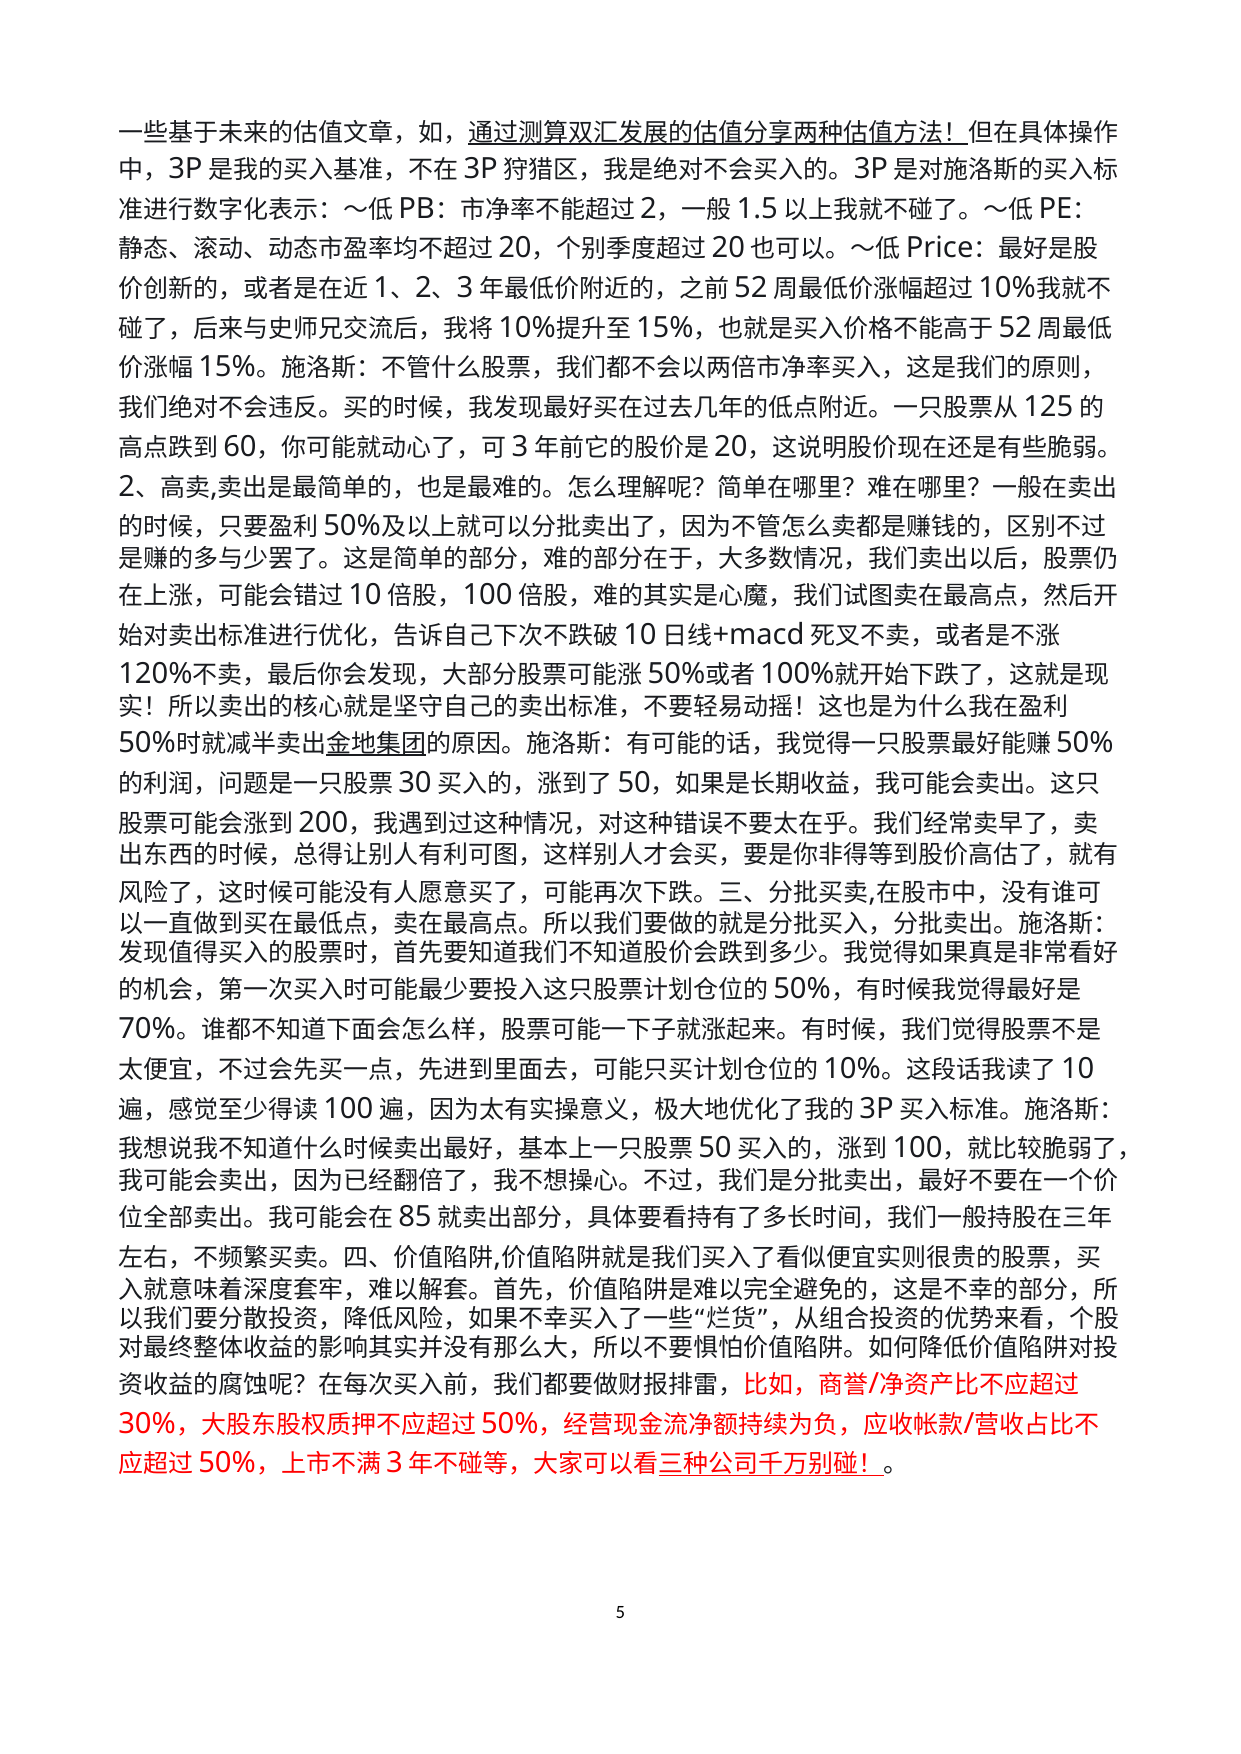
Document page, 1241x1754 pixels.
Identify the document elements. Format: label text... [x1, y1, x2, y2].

text 施洛斯创造了49年年化20%（税后15.3%）的收益，远高于同期标准普尔500（年化9%）。他是怎么做到的？他成功的秘诀是什么？我总结下来就12个字：自知之明、贱买贵卖、分散分批。一、自知之明。99%的人都是普通人，都有自己的能力圈，但在投资的时候，大部分人都忘了我们是普通人这个“事实”，我们总以为自己就是那个能在股市中赚到钱的人，偶尔猜测对了方向就觉得自己有预测能力，偶尔买到涨停板了，就认为自己特别牛逼，偶尔买到了十倍股就觉得自己是股神了，然而，最终时间会告诉我们，尘归尘，土归土，GAME OVER!施洛斯之所以成为超级投资者，不是因为他的智商有多高，他的背景有多好，而是他从一开始就认清了他是普通人这个事实，放弃了“市梦率”的念想。施洛斯：我们的投资方法是比较股票的市场价格和我们的估值。我们买股票不预测它将来会怎样，我们在预测方面不是很在行。要预测公司的未来，你需要对公司了解得非常透彻，需要调研竞争对手、供应商，我们不想这么做。我们就是个小小作坊，所以我们研究数字。我看到一些人说：“低估买茅台，赚一倍就卖，不是真正的价值投资，是价值投资的低配版”！其实有这样言论的人是很危险的！什么是价值投资？贱买贵卖就是价值投资的本质！格雷厄姆/施洛斯的“低估”，费雪/巴菲特的“成长”都属于价值投资的范畴，都是通向财富自由的正道！价值投资就好比一颗树，有各种枝丫，只要方向对了，终会结出果子，施洛斯将“低估”做到了极致，成功是必然的！没有常识就放弃投资股票吧！施洛斯：格雷厄姆的方法就是有一点，这个方法能赚钱，但是赚的不是大钱，股票翻倍以后就卖了。格雷厄姆的目的是把资金翻倍，这就知足了。就算格雷厄姆在21元买入了施乐公司，我可以保证他会在50元卖出，根本不理会它以后能涨到2000元。我们就是普通人，如果投资组合能在3-5年内翻倍，就已经极好了，100万变1个亿仅需33年！我们要做的是三年一倍而不是一年三倍！我的投资目标是33年赚1个亿!二、贱买贵卖。投资的本质就是低买高卖，但何为低，何为高？1、低买,施洛斯：从根本上说，我们追求的是下跌保护，也就是不亏钱！股价为10元，每股净资产有15元，这样的股票很安全。以净资产作为衡量标准，可以回避下跌风险，不至于遭受太大的损失。我们过去寻找股价为净资产一半的公司，要是没有，我们就找股价是净资产三分之二的。现在我们找的是股价等于净资产的。不过除非是特殊情况或者有经济特权，我们几乎不会以高于资产价值的价格买入股票。施洛斯提供给我们的是一种思维，即，贱买贵卖，这个要深入骨髓！很多人都会质疑施洛斯的买入标准净营运资产估值，认为不适合中国市场，实则不然，煤炭、钢铁、建筑这些大家看不上的行业股票，去年到今年，不少个股（如，开滦股份、新钢股份、中国电建）已经实现翻倍，并不比贵州茅台逊色！其实，每个行业都有高光时刻，超级投资者卡雷特老爷子在其《专业投机技艺》中也提到，不要对行业存在偏见。很多人会说现在市净率低于2的股票基本上没了，但事实是什么？如果你仔细翻看券商行业软件，52个行业，一个行业一个行业地翻，自然会找到狩猎目标，翻石头是基本功！【3P股票集中营】20210912-可选低估值股票名单及简要分析！施洛斯：总的来说，我们就是寻找低估的股票。我们从头到尾地翻看标普手册。评估个股是低估还是高估，取决于你的基准，施洛斯和巴菲特的评估方法完全不一样，施洛斯是基于“净资产”，也就是基于历史来做估值；而巴菲特是基于“盈利”，也就是预估未来来做估值。施洛斯：盈利当然重要，问题是，首先，盈利不稳定。其次，就算你把盈利预测得很准，别人给的市盈率可能会发生变化。一家公司因为每股盈利是31美分，没达到35美分的预期，股价在一天之内就从25美元跌到20美元，看到这种情况，我总是觉得好笑。通过未来来做估值，风险很大，虽然我会写一些基于未来的估值文章，如，通过测算双汇发展的估值分享两种估值方法！但在具体操作中，3P是我的买入基准，不在3P狩猎区，我是绝对不会买入的。3P是对施洛斯的买入标准进行数字化表示：～低PB：市净率不能超过2，一般1.5以上我就不碰了。～低PE：静态、滚动、动态市盈率均不超过20，个别季度超过20也可以。～低Price：最好是股价创新的，或者是在近1、2、3年最低价附近的，之前52周最低价涨幅超过10%我就不碰了，后来与史师兄交流后，我将10%提升至15%，也就是买入价格不能高于52周最低价涨幅15%。施洛斯：不管什么股票，我们都不会以两倍市净率买入，这是我们的原则，我们绝对不会违反。买的时候，我发现最好买在过去几年的低点附近。一只股票从125的高点跌到60，你可能就动心了，可3年前它的股价是20，这说明股价现在还是有些脆弱。2、高卖,卖出是最简单的，也是最难的。怎么理解呢？简单在哪里？难在哪里？一般在卖出的时候，只要盈利50%及以上就可以分批卖出了，因为不管怎么卖都是赚钱的，区别不过是赚的多与少罢了。这是简单的部分，难的部分在于，大多数情况，我们卖出以后，股票仍在上涨，可能会错过10倍股，100倍股，难的其实是心魔，我们试图卖在最高点，然后开始对卖出标准进行优化，告诉自己下次不跌破10日线+macd死叉不卖，或者是不涨120%不卖，最后你会发现，大部分股票可能涨50%或者100%就开始下跌了，这就是现实！所以卖出的核心就是坚守自己的卖出标准，不要轻易动摇！这也是为什么我在盈利50%时就减半卖出金地集团的原因。施洛斯：有可能的话，我觉得一只股票最好能赚50%的利润，问题是一只股票30买入的，涨到了50，如果是长期收益，我可能会卖出。这只股票可能会涨到200，我遇到过这种情况，对这种错误不要太在乎。我们经常卖早了，卖出东西的时候，总得让别人有利可图，这样别人才会买，要是你非得等到股价高估了，就有风险了，这时候可能没有人愿意买了，可能再次下跌。三、分批买卖,在股市中，没有谁可以一直做到买在最低点，卖在最高点。所以我们要做的就是分批买入，分批卖出。施洛斯：发现值得买入的股票时，首先要知道我们不知道股价会跌到多少。我觉得如果真是非常看好的机会，第一次买入时可能最少要投入这只股票计划仓位的50%，有时候我觉得最好是70%。谁都不知道下面会怎么样，股票可能一下子就涨起来。有时候，我们觉得股票不是太便宜，不过会先买一点，先进到里面去，可能只买计划仓位的10%。这段话我读了10遍，感觉至少得读100遍，因为太有实操意义，极大地优化了我的3P买入标准。施洛斯：我想说我不知道什么时候卖出最好，基本上一只股票50买入的，涨到100，就比较脆弱了，我可能会卖出，因为已经翻倍了，我不想操心。不过，我们是分批卖出，最好不要在一个价位全部卖出。我可能会在85就卖出部分，具体要看持有了多长时间，我们一般持股在三年左右，不频繁买卖。四、价值陷阱,价值陷阱就是我们买入了看似便宜实则很贵的股票，买入就意味着深度套牢，难以解套。首先，价值陷阱是难以完全避免的，这是不幸的部分，所以我们要分散投资，降低风险，如果不幸买入了一些“烂货”，从组合投资的优势来看，个股对最终整体收益的影响其实并没有那么大，所以不要惧怕价值陷阱。如何降低价值陷阱对投资收益的腐蚀呢？在每次买入前，我们都要做财报排雷，比如，商誉/净资产比不应超过30%，大股东股权质押不应超过50%，经营现金流净额持续为负，应收帐款/营收占比不应超过50%，上市不满3年不碰等，大家可以看三种公司千万别碰！。 [118, 118, 1122, 1481]
